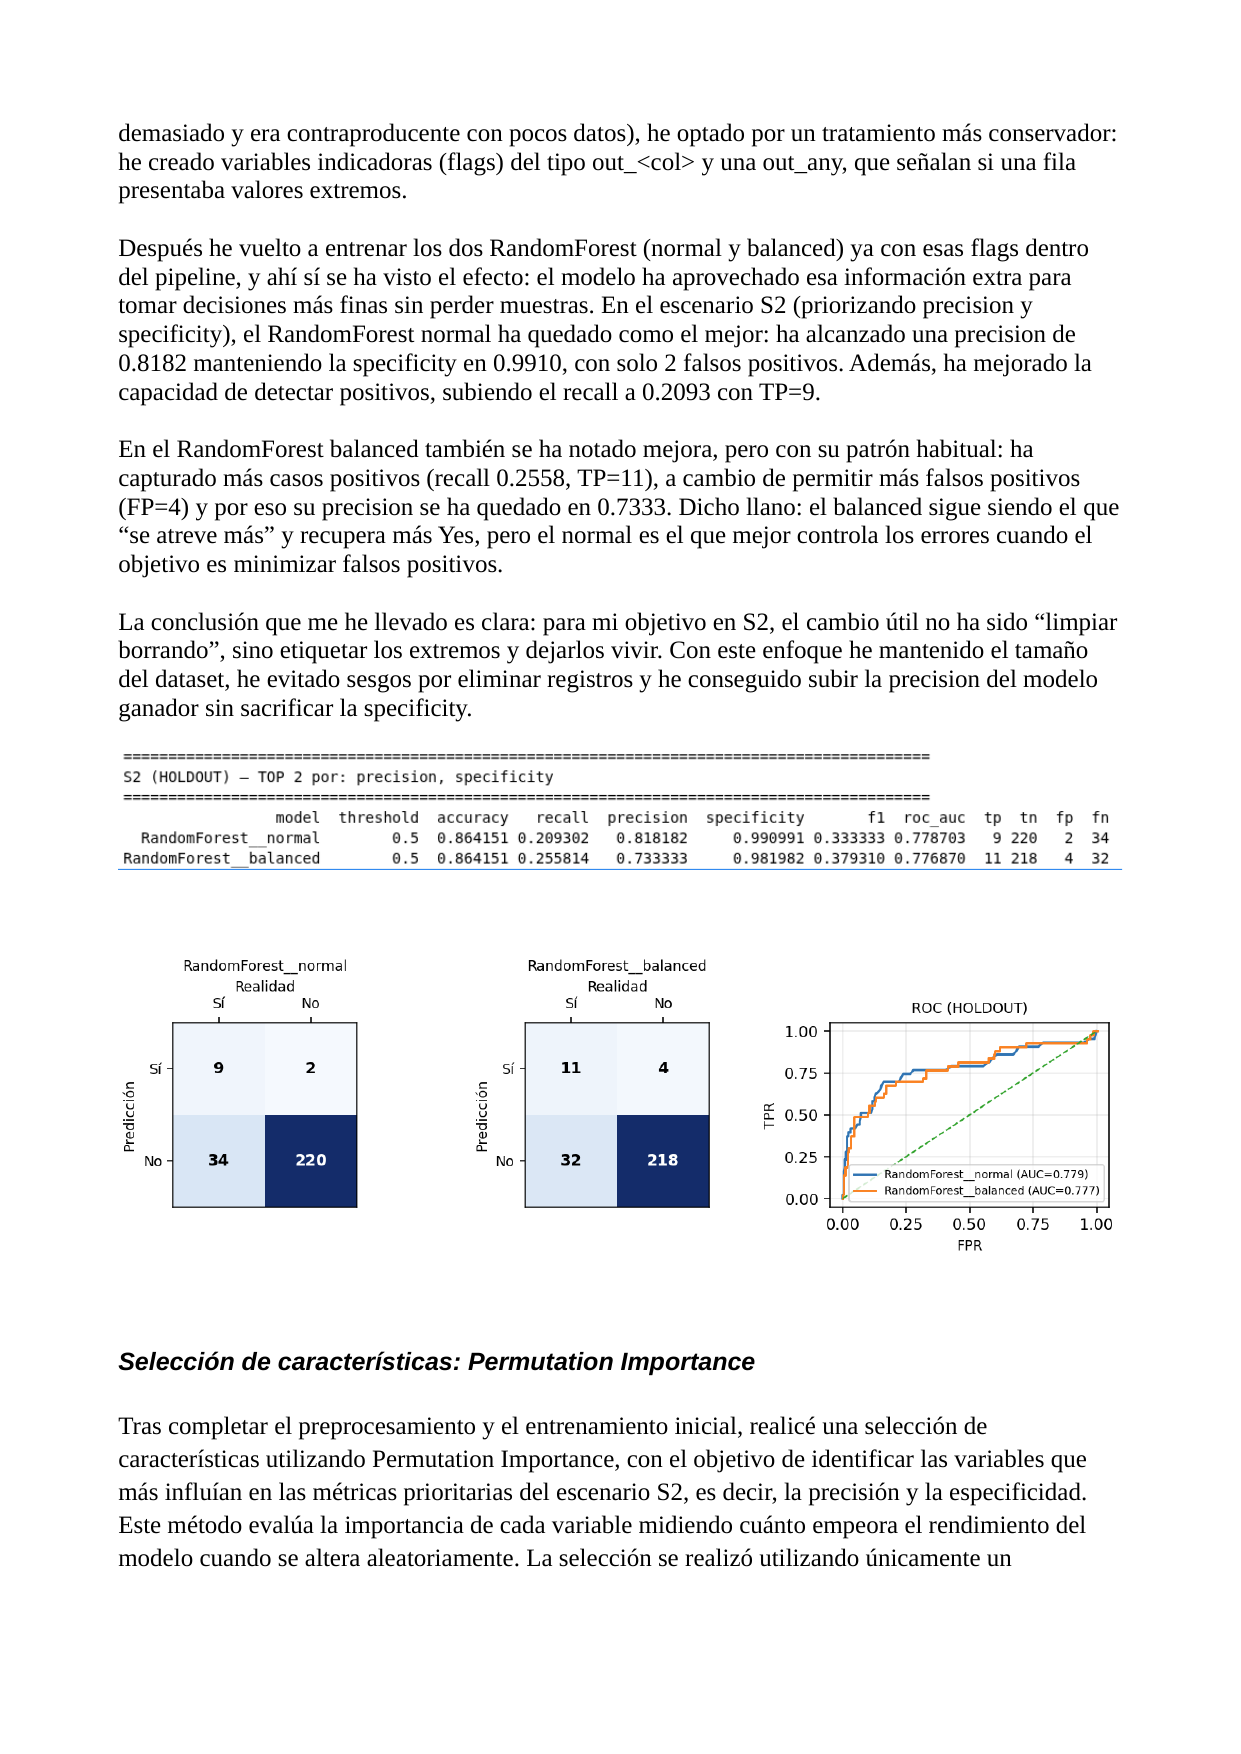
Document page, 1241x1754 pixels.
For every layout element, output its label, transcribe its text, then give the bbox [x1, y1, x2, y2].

text Después he vuelto a entrenar los dos RandomForest (normal y balanced) ya con esas flags dentro del pipeline, y ahí sí se ha visto el efecto: el modelo ha aprovechado esa información extra para tomar decisiones más finas sin perder muestras. En el escenario S2 (priorizando precision y specificity), el RandomForest normal ha quedado como el mejor: ha alcanzado una precision de 0.8182 manteniendo la specificity en 0.9910, con solo 2 falsos positivos. Además, ha mejorado la capacidad de detectar positivos, subiendo el recall a 0.2093 con TP=9. [118, 233, 1122, 406]
text Tras completar el preprocesamiento y el entrenamiento inicial, realicé una selección de características utilizando Permutation Importance, con el objetivo de identificar las variables que más influían en las métricas prioritarias del escenario S2, es decir, la precisión y la especificidad. Este método evalúa la importancia de cada variable midiendo cuánto empeora el rendimiento del modelo cuando se altera aleatoriamente. La selección se realizó utilizando únicamente un [118, 1411, 1122, 1572]
subtitle Selección de características: Permutation Importance [118, 1347, 1122, 1376]
picture [118, 955, 1123, 1255]
picture [118, 750, 1123, 870]
text demasiado y era contraproducente con pocos datos), he optado por un tratamiento más conservador: he creado variables indicadoras (flags) del tipo out_<col> y una out_any, que señalan si una fila presentaba valores extremos. [118, 118, 1122, 204]
text La conclusión que me he llevado es clara: para mi objetivo en S2, el cambio útil no ha sido “limpiar borrando”, sino etiquetar los extremos y dejarlos vivir. Con este enfoque he mantenido el tamaño del dataset, he evitado sesgos por eliminar registros y he conseguido subir la precision del modelo ganador sin sacrificar la specificity. [118, 607, 1122, 722]
text En el RandomForest balanced también se ha notado mejora, pero con su patrón habitual: ha capturado más casos positivos (recall 0.2558, TP=11), a cambio de permitir más falsos positivos (FP=4) y por eso su precision se ha quedado en 0.7333. Dicho llano: el balanced sigue siendo el que “se atreve más” y recupera más Yes, pero el normal es el que mejor controla los errores cuando el objetivo es minimizar falsos positivos. [118, 434, 1122, 578]
